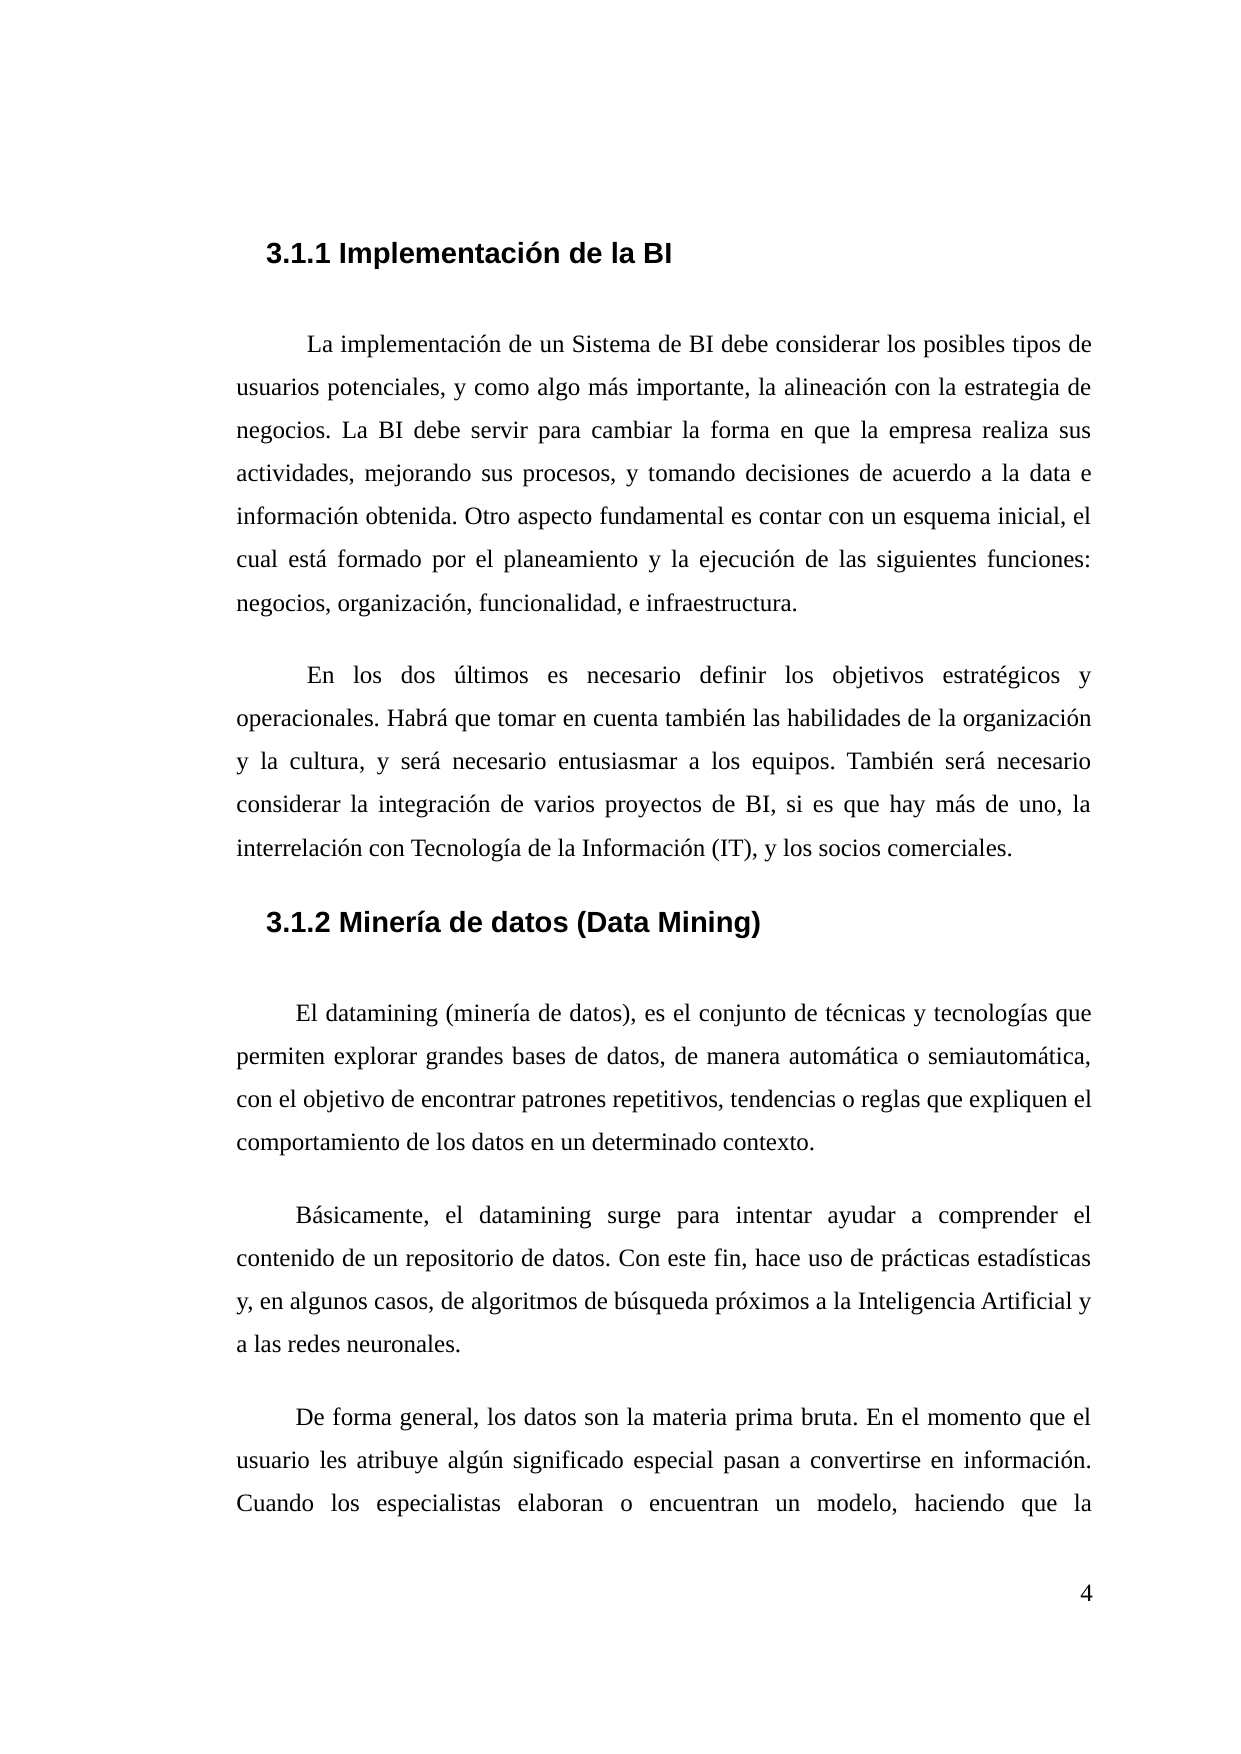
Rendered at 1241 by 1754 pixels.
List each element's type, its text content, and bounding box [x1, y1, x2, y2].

text El datamining (minería de datos), es el conjunto de técnicas y tecnologías que permiten explorar grandes bases de datos, de manera automática o semiautomática, con el objetivo de encontrar patrones repetitivos, tendencias o reglas que expliquen el comportamiento de los datos en un determinado contexto. [236, 998, 1093, 1156]
text La implementación de un Sistema de BI debe considerar los posibles tipos de usuarios potenciales, y como algo más importante, la alineación con la estrategia de negocios. La BI debe servir para cambiar la forma en que la empresa realiza sus actividades, mejorando sus procesos, y tomando decisiones de acuerdo a la data e información obtenida. Otro aspecto fundamental es contar con un esquema inicial, el cual está formado por el planeamiento y la ejecución de las siguientes funciones: negocios, organización, funcionalidad, e infraestructura. [236, 329, 1093, 616]
text En los dos últimos es necesario definir los objetivos estratégicos y operacionales. Habrá que tomar en cuenta también las habilidades de la organización y la cultura, y será necesario entusiasmar a los equipos. También será necesario considerar la integración de varios proyectos de BI, si es que hay más de uno, la interrelación con Tecnología de la Información (IT), y los socios comerciales. [236, 660, 1093, 861]
text De forma general, los datos son la materia prima bruta. En el momento que el usuario les atribuye algún significado especial pasan a convertirse en información. Cuando los especialistas elaboran o encuentran un modelo, haciendo que la [236, 1402, 1093, 1517]
subtitle 3.1.1 Implementación de la BI [236, 236, 1093, 270]
text Básicamente, el datamining surge para intentar ayudar a comprender el contenido de un repositorio de datos. Con este fin, hace uso de prácticas estadísticas y, en algunos casos, de algoritmos de búsqueda próximos a la Inteligencia Artificial y a las redes neuronales. [236, 1200, 1093, 1358]
subtitle 3.1.2 Minería de datos (Data Mining) [236, 905, 1093, 939]
